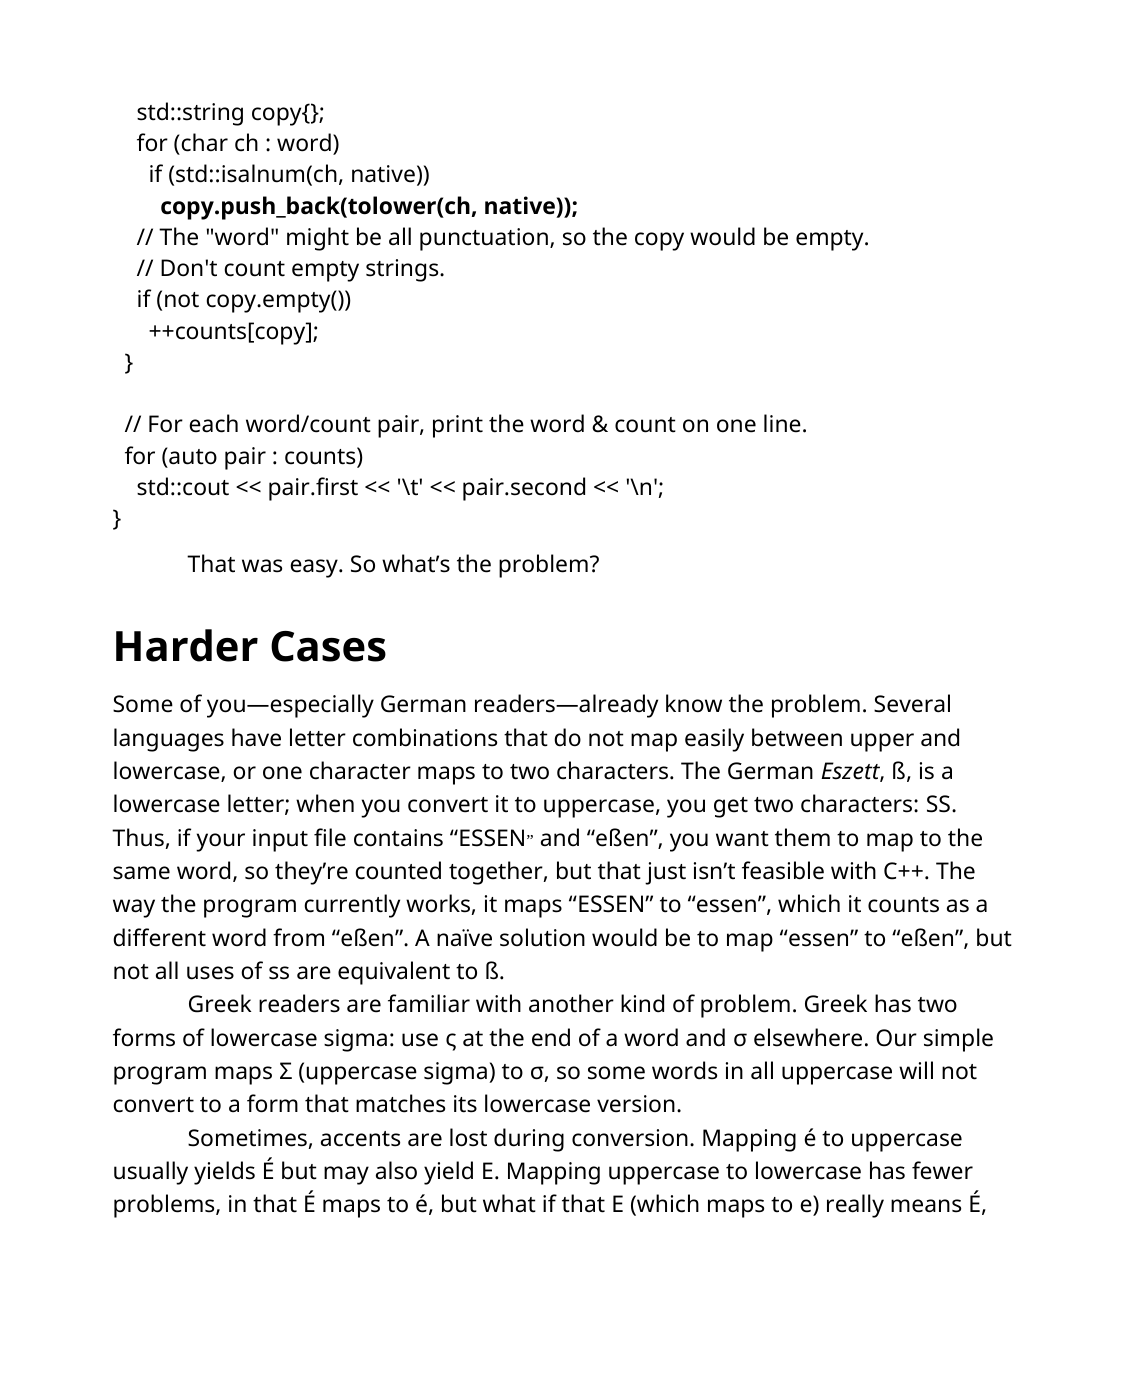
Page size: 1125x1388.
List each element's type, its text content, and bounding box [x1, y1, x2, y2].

text } [112, 502, 1012, 533]
text for (auto pair : counts) [112, 440, 1012, 471]
text // The "word" might be all punctuation, so the copy would be empty. [112, 221, 1012, 252]
text if (not copy.empty()) [112, 283, 1012, 315]
text copy.push_back(tolower(ch, native)); [112, 190, 1012, 221]
text Some of you—especially German readers—already know the problem. Several languages have letter combinations that do not map easily between upper and lowercase, or one character maps to two characters. The German Eszett, ß, is a lowercase letter; when you convert it to uppercase, you get two characters: SS. Thus, if your input file contains “ESSEN” and “eßen”, you want them to map to the same word, so they’re counted together, but that just isn’t feasible with C++. The way the program currently works, it maps “ESSEN” to “essen”, which it counts as a different word from “eßen”. A naïve solution would be to map “essen” to “eßen”, but not all uses of ss are equivalent to ß. [112, 686, 1012, 986]
text // For each word/count pair, print the word & count on one line. [112, 408, 1012, 440]
text That was easy. So what’s the problem? [112, 546, 1012, 579]
text ++counts[copy]; [112, 315, 1012, 346]
text std::cout << pair.first << '\t' << pair.second << '\n'; [112, 471, 1012, 502]
text Sometimes, accents are lost during conversion. Mapping é to uppercase usually yields É but may also yield E. Mapping uppercase to lowercase has fewer problems, in that É maps to é, but what if that E (which maps to e) really means É, [112, 1119, 1012, 1219]
text if (std::isalnum(ch, native)) [112, 158, 1012, 190]
text // Don't count empty strings. [112, 252, 1012, 283]
text } [112, 346, 1012, 377]
text Greek readers are familiar with another kind of problem. Greek has two forms of lowercase sigma: use ς at the end of a word and σ elsewhere. Our simple program maps Σ (uppercase sigma) to σ, so some words in all uppercase will not convert to a form that matches its lowercase version. [112, 986, 1012, 1119]
subtitle Harder Cases [112, 617, 1012, 673]
text for (char ch : word) [112, 127, 1012, 158]
text std::string copy{}; [112, 96, 1012, 127]
